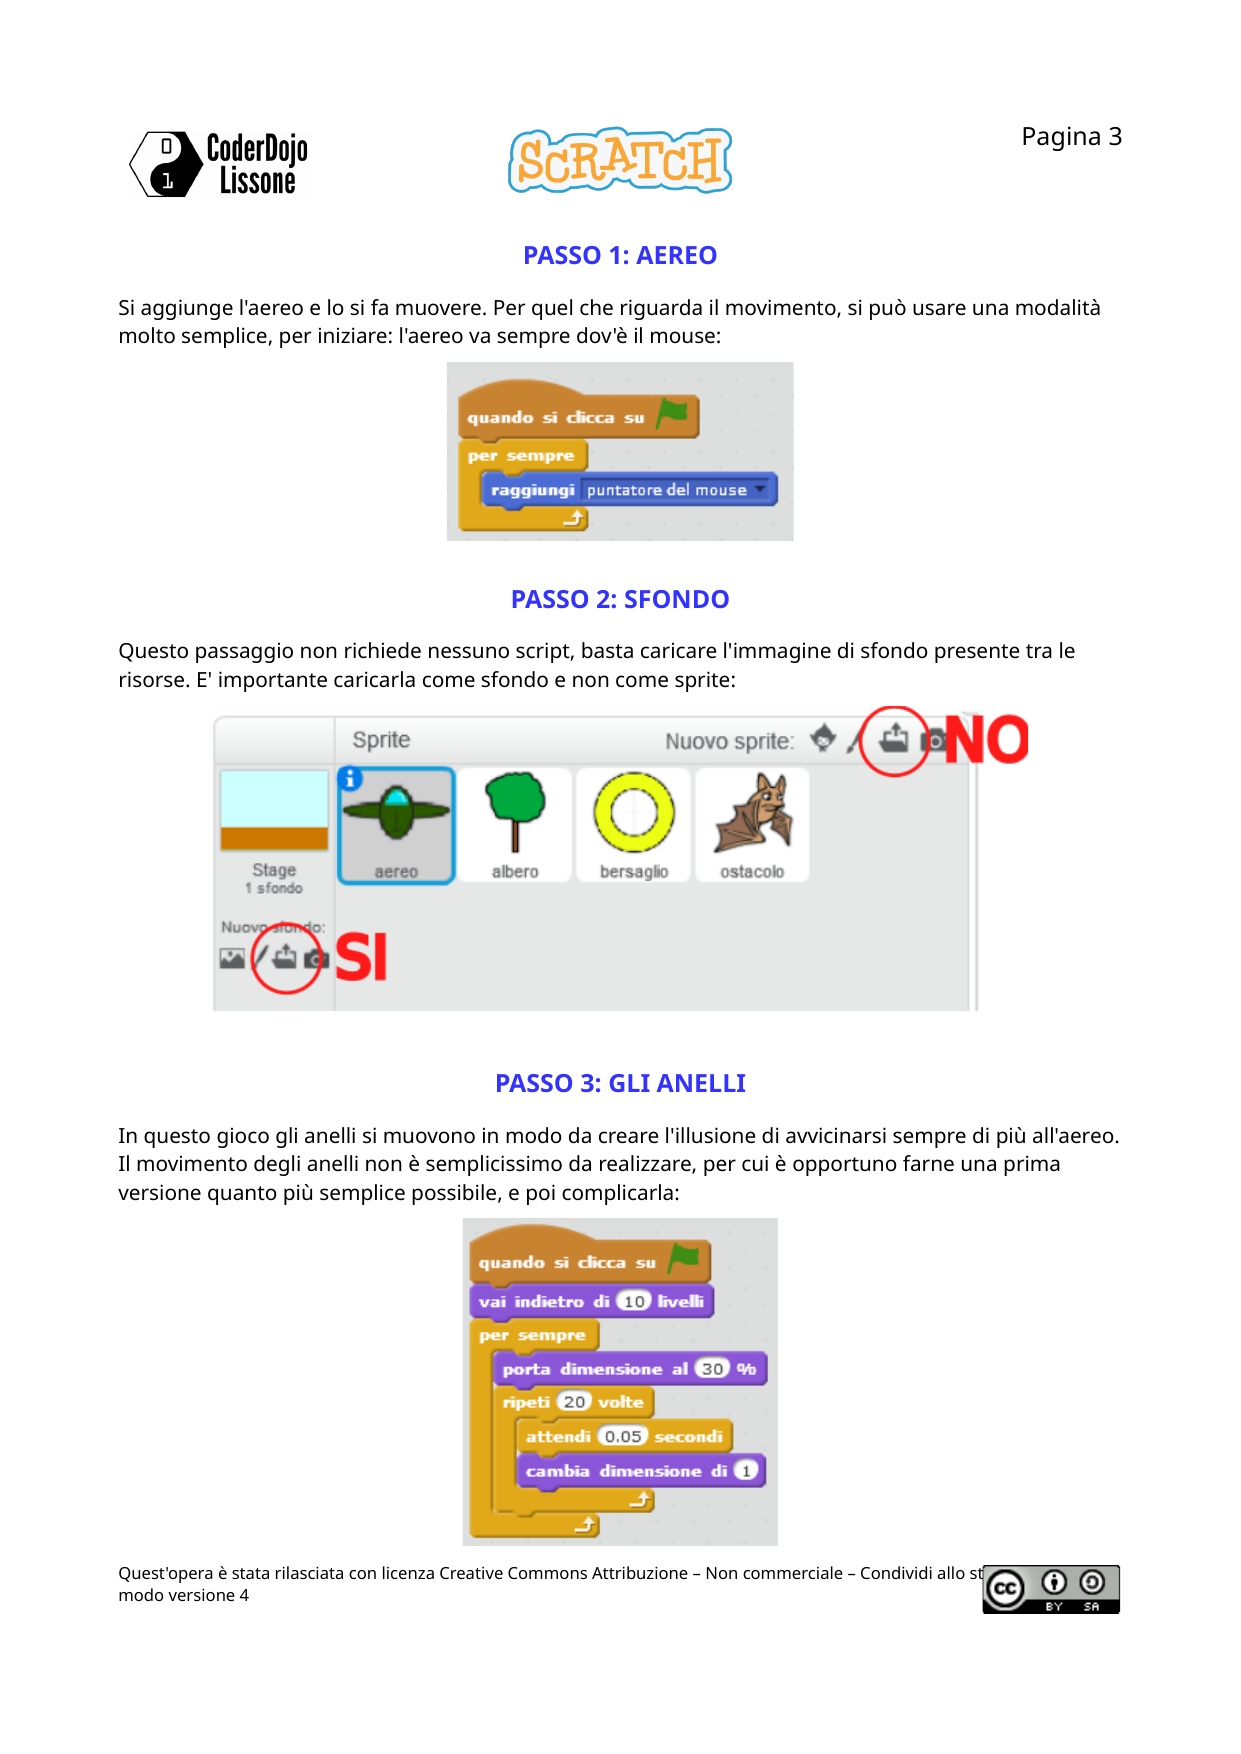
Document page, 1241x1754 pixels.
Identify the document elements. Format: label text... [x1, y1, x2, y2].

text Si aggiunge l'aereo e lo si fa muovere. Per quel che riguarda il movimento, si può usare una modalità molto semplice, per iniziare: l'aereo va sempre dov'è il mouse: [118, 293, 1122, 350]
text Questo passaggio non richiede nessuno script, basta caricare l'immagine di sfondo presente tra le risorse. E' importante caricarla come sfondo e non come sprite: [118, 637, 1122, 693]
picture [128, 130, 314, 200]
picture [507, 126, 733, 195]
text PASSO 1: AEREO [118, 238, 1122, 272]
picture [462, 1218, 778, 1546]
text PASSO 3: GLI ANELLI [118, 1066, 1122, 1100]
picture [212, 706, 1029, 1011]
text In questo gioco gli anelli si muovono in modo da creare l'illusione di avvicinarsi sempre di più all'aereo. Il movimento degli anelli non è semplicissimo da realizzare, per cui è opportuno farne una prima versione quanto più semplice possibile, e poi complicarla: [118, 1121, 1122, 1206]
text PASSO 2: SFONDO [118, 582, 1122, 616]
picture [446, 362, 794, 541]
picture [982, 1565, 1121, 1614]
